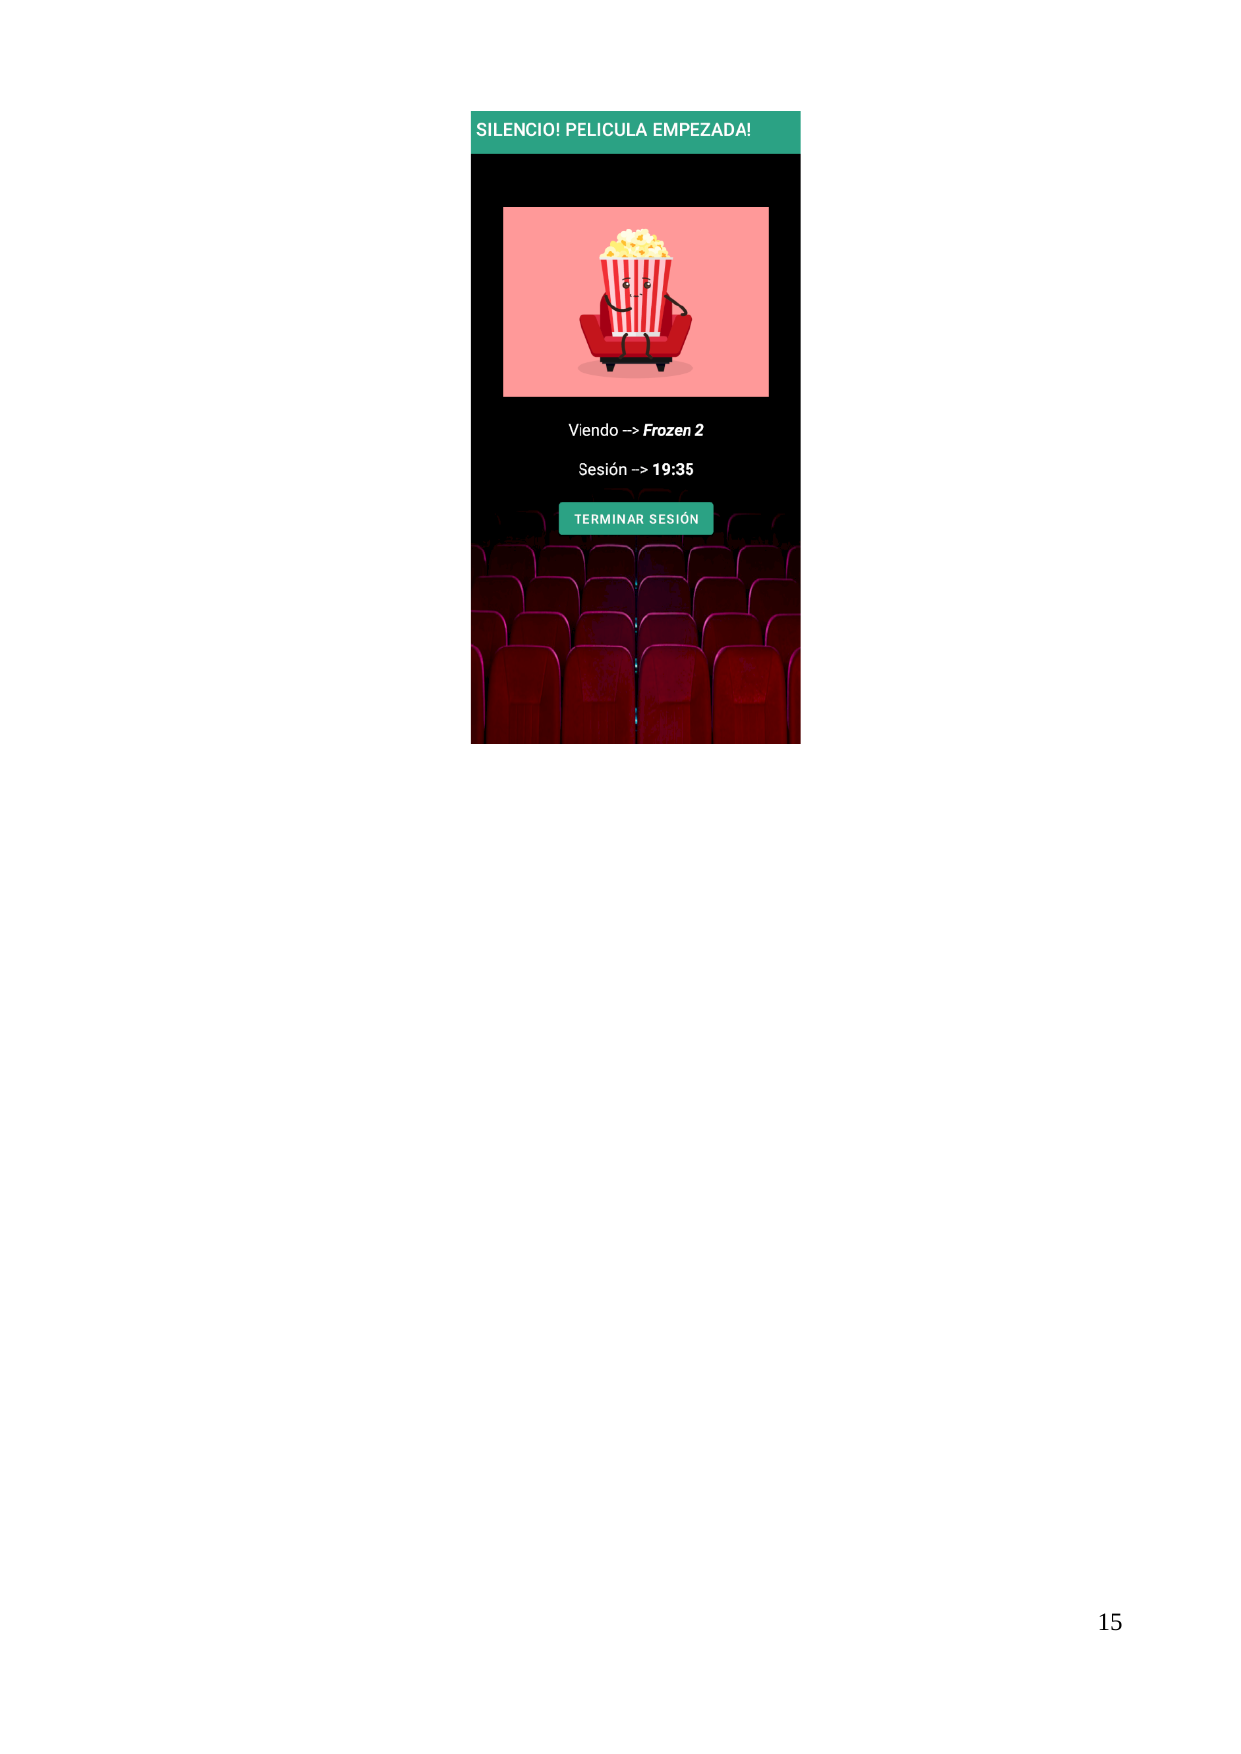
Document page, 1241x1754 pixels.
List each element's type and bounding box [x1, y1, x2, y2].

picture [470, 111, 801, 744]
